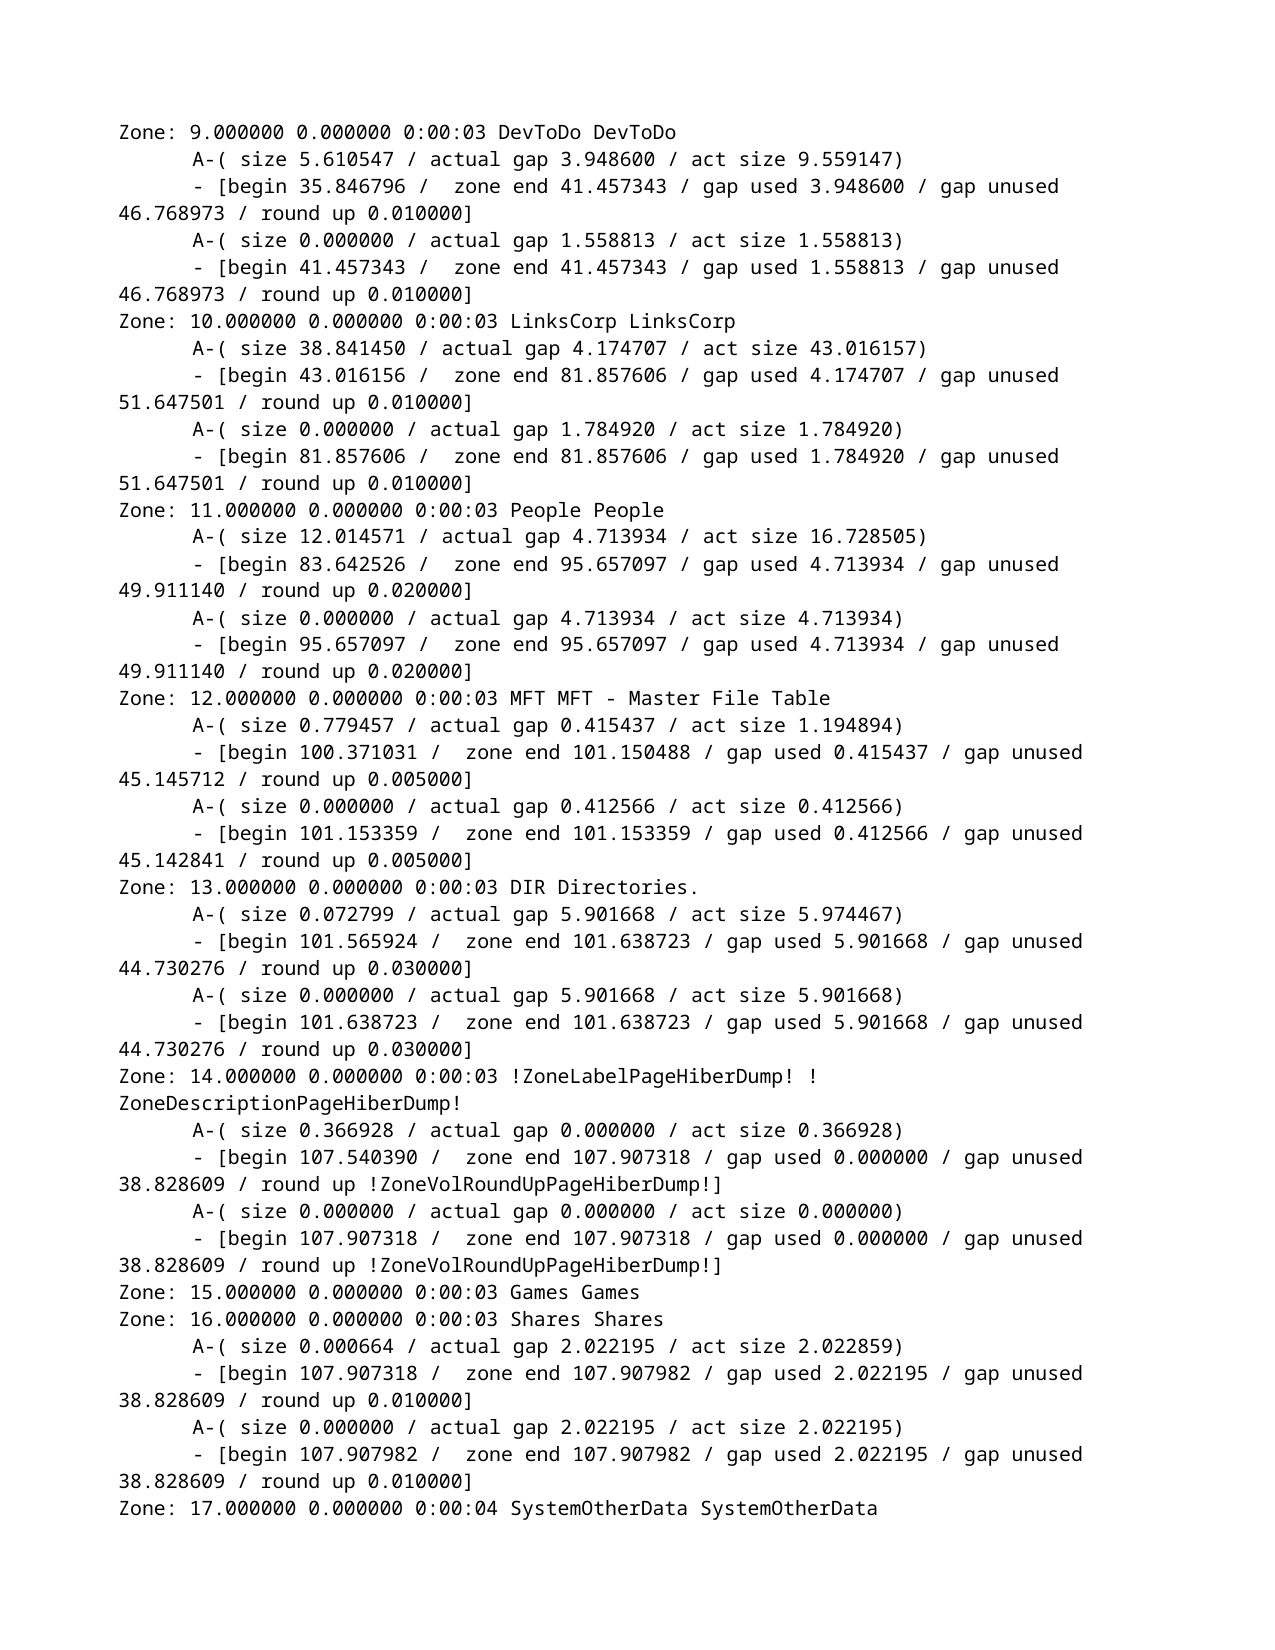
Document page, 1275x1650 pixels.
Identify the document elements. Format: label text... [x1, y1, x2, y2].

text - [begin 81.857606 / zone end 81.857606 / gap used 1.784920 / gap unused 51.647501 / round up 0.010000] [118, 442, 1157, 496]
text A-( size 0.000000 / actual gap 1.784920 / act size 1.784920) [118, 415, 1157, 442]
text A-( size 0.000000 / actual gap 0.412566 / act size 0.412566) [118, 793, 1157, 819]
text A-( size 0.000000 / actual gap 1.558813 / act size 1.558813) [118, 226, 1157, 253]
text - [begin 101.153359 / zone end 101.153359 / gap used 0.412566 / gap unused 45.142841 / round up 0.005000] [118, 819, 1157, 873]
text - [begin 41.457343 / zone end 41.457343 / gap used 1.558813 / gap unused 46.768973 / round up 0.010000] [118, 253, 1157, 307]
text Zone: 17.000000 0.000000 0:00:04 SystemOtherData SystemOtherData [118, 1494, 1157, 1521]
text - [begin 83.642526 / zone end 95.657097 / gap used 4.713934 / gap unused 49.911140 / round up 0.020000] [118, 550, 1157, 604]
text A-( size 0.000664 / actual gap 2.022195 / act size 2.022859) [118, 1332, 1157, 1359]
text Zone: 9.000000 0.000000 0:00:03 DevToDo DevToDo [118, 118, 1157, 145]
text A-( size 12.014571 / actual gap 4.713934 / act size 16.728505) [118, 523, 1157, 550]
text A-( size 0.779457 / actual gap 0.415437 / act size 1.194894) [118, 712, 1157, 739]
text Zone: 13.000000 0.000000 0:00:03 DIR Directories. [118, 873, 1157, 901]
text Zone: 11.000000 0.000000 0:00:03 People People [118, 496, 1157, 523]
text A-( size 0.000000 / actual gap 0.000000 / act size 0.000000) [118, 1197, 1157, 1224]
text - [begin 107.540390 / zone end 107.907318 / gap used 0.000000 / gap unused 38.828609 / round up !ZoneVolRoundUpPageHiberDump!] [118, 1143, 1157, 1197]
text - [begin 95.657097 / zone end 95.657097 / gap used 4.713934 / gap unused 49.911140 / round up 0.020000] [118, 631, 1157, 685]
text Zone: 12.000000 0.000000 0:00:03 MFT MFT - Master File Table [118, 685, 1157, 712]
text A-( size 0.000000 / actual gap 5.901668 / act size 5.901668) [118, 981, 1157, 1008]
text A-( size 0.000000 / actual gap 2.022195 / act size 2.022195) [118, 1413, 1157, 1440]
text - [begin 101.638723 / zone end 101.638723 / gap used 5.901668 / gap unused 44.730276 / round up 0.030000] [118, 1008, 1157, 1062]
text A-( size 38.841450 / actual gap 4.174707 / act size 43.016157) [118, 334, 1157, 361]
text Zone: 10.000000 0.000000 0:00:03 LinksCorp LinksCorp [118, 307, 1157, 334]
text A-( size 5.610547 / actual gap 3.948600 / act size 9.559147) [118, 145, 1157, 172]
text - [begin 107.907982 / zone end 107.907982 / gap used 2.022195 / gap unused 38.828609 / round up 0.010000] [118, 1440, 1157, 1494]
text Zone: 15.000000 0.000000 0:00:03 Games Games [118, 1278, 1157, 1305]
text A-( size 0.366928 / actual gap 0.000000 / act size 0.366928) [118, 1116, 1157, 1143]
text - [begin 43.016156 / zone end 81.857606 / gap used 4.174707 / gap unused 51.647501 / round up 0.010000] [118, 361, 1157, 415]
text - [begin 107.907318 / zone end 107.907318 / gap used 0.000000 / gap unused 38.828609 / round up !ZoneVolRoundUpPageHiberDump!] [118, 1224, 1157, 1278]
text - [begin 35.846796 / zone end 41.457343 / gap used 3.948600 / gap unused 46.768973 / round up 0.010000] [118, 172, 1157, 226]
text A-( size 0.000000 / actual gap 4.713934 / act size 4.713934) [118, 604, 1157, 631]
text - [begin 101.565924 / zone end 101.638723 / gap used 5.901668 / gap unused 44.730276 / round up 0.030000] [118, 927, 1157, 981]
text Zone: 14.000000 0.000000 0:00:03 !ZoneLabelPageHiberDump! !ZoneDescriptionPageHiberDump! [118, 1062, 1157, 1116]
text - [begin 100.371031 / zone end 101.150488 / gap used 0.415437 / gap unused 45.145712 / round up 0.005000] [118, 739, 1157, 793]
text - [begin 107.907318 / zone end 107.907982 / gap used 2.022195 / gap unused 38.828609 / round up 0.010000] [118, 1359, 1157, 1413]
text Zone: 16.000000 0.000000 0:00:03 Shares Shares [118, 1305, 1157, 1332]
text A-( size 0.072799 / actual gap 5.901668 / act size 5.974467) [118, 901, 1157, 927]
